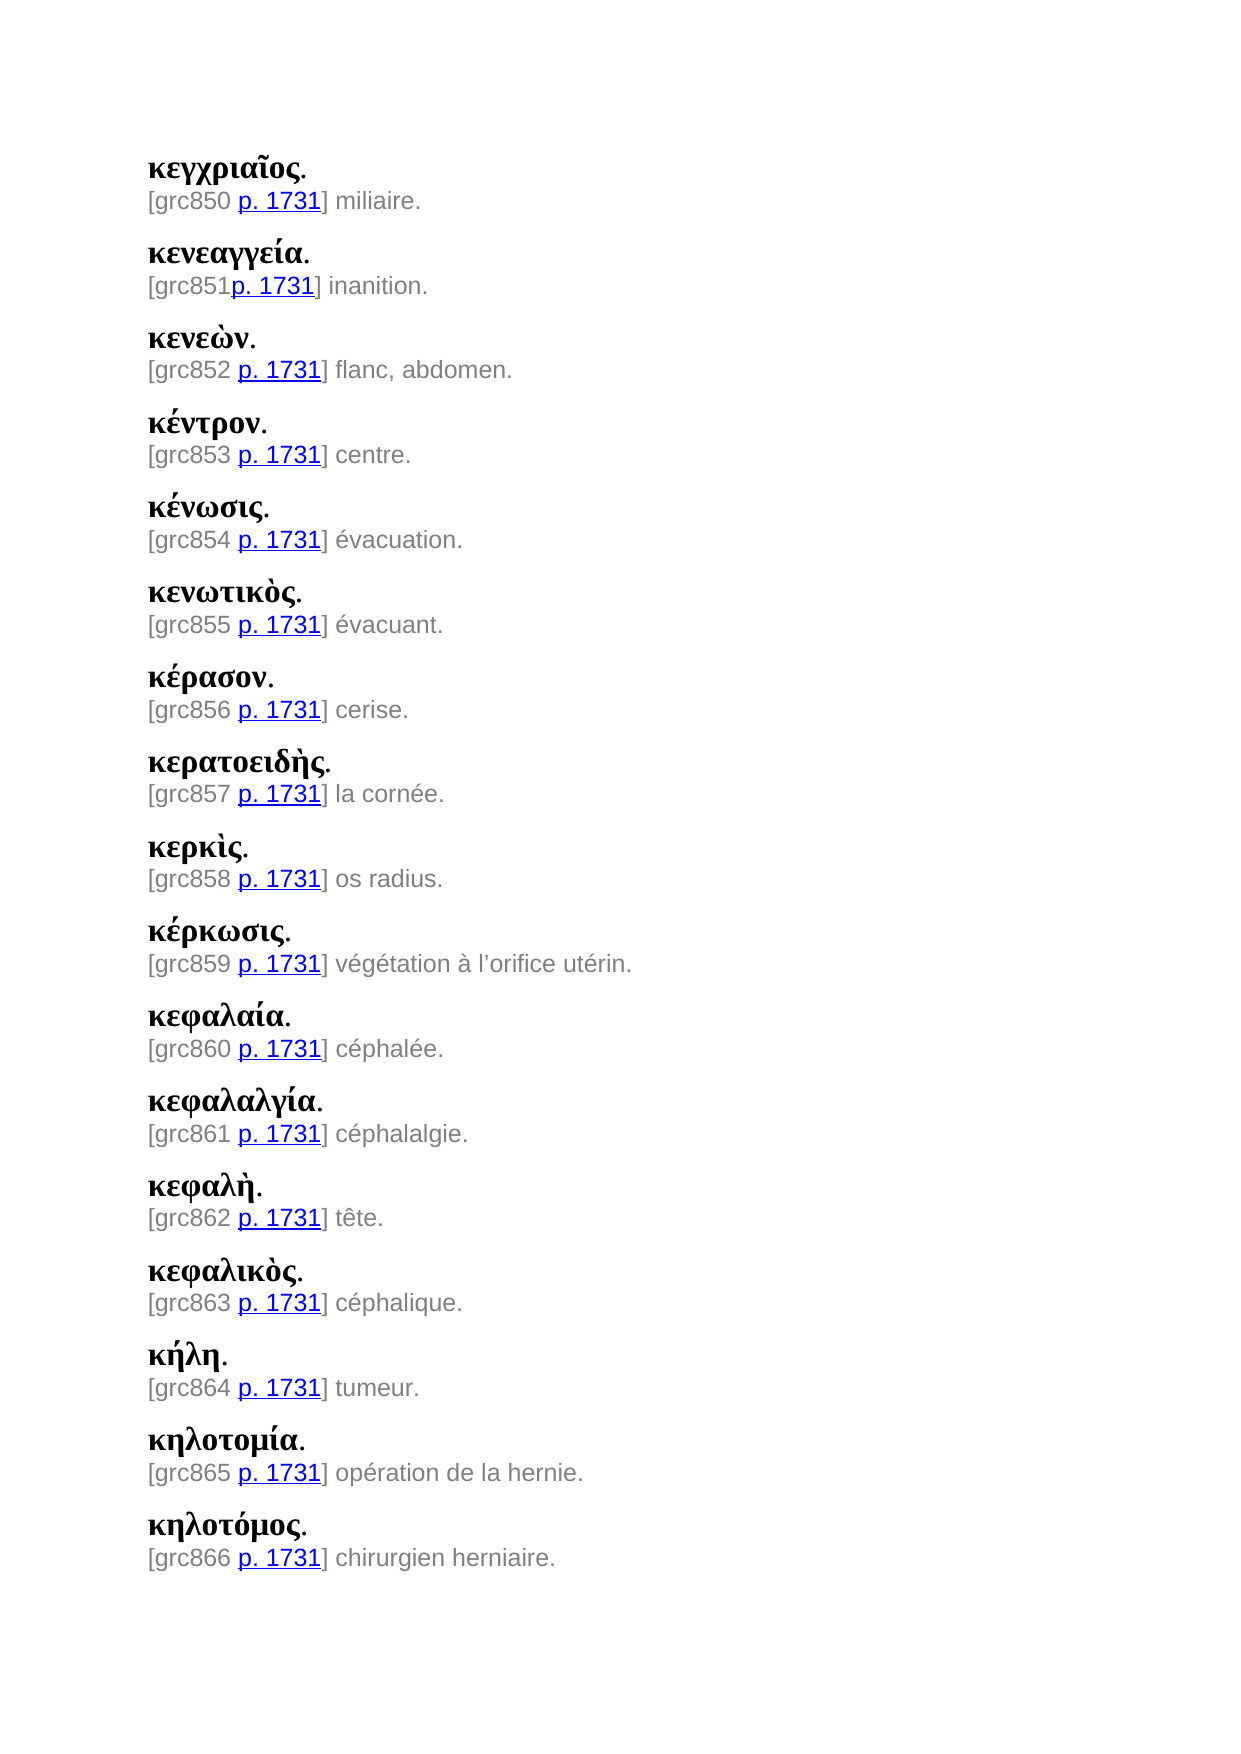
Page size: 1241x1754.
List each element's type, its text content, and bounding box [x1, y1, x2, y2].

text [grc860 p. 1731] céphalée. [148, 1034, 1093, 1063]
text κηλοτομία. [148, 1419, 1093, 1458]
text κέντρον. [148, 402, 1093, 440]
text [grc857 p. 1731] la cornée. [148, 779, 1093, 808]
text κενεαγγεία. [148, 232, 1093, 271]
text κήλη. [148, 1335, 1093, 1373]
text [grc855 p. 1731] évacuant. [148, 610, 1093, 639]
text κενωτικὸς. [148, 572, 1093, 610]
text κεφαλαλγία. [148, 1080, 1093, 1119]
text κεφαλικὸς. [148, 1250, 1093, 1288]
text κερκὶς. [148, 826, 1093, 864]
text [grc866 p. 1731] chirurgien herniaire. [148, 1543, 1093, 1571]
text [grc864 p. 1731] tumeur. [148, 1373, 1093, 1402]
text κένωσις. [148, 487, 1093, 525]
text κέρκωσις. [148, 911, 1093, 949]
text κεγχριαῖος. [148, 148, 1093, 186]
text [grc859 p. 1731] végétation à l’orifice utérin. [148, 949, 1093, 978]
text [grc856 p. 1731] cerise. [148, 695, 1093, 723]
text κεφαλὴ. [148, 1165, 1093, 1203]
text [grc852 p. 1731] flanc, abdomen. [148, 356, 1093, 384]
text [grc862 p. 1731] tête. [148, 1203, 1093, 1232]
text κηλοτόμος. [148, 1504, 1093, 1543]
text [grc854 p. 1731] évacuation. [148, 525, 1093, 554]
text [grc865 p. 1731] opération de la hernie. [148, 1458, 1093, 1487]
text [grc853 p. 1731] centre. [148, 440, 1093, 469]
text κερατοειδὴς. [148, 741, 1093, 779]
text κεφαλαία. [148, 996, 1093, 1034]
text [grc850 p. 1731] miliaire. [148, 186, 1093, 215]
text [grc863 p. 1731] céphalique. [148, 1288, 1093, 1317]
text κενεὼν. [148, 317, 1093, 356]
text [grc861 p. 1731] céphalalgie. [148, 1119, 1093, 1147]
text κέρασον. [148, 656, 1093, 695]
text [grc851p. 1731] inanition. [148, 271, 1093, 299]
text [grc858 p. 1731] os radius. [148, 864, 1093, 893]
